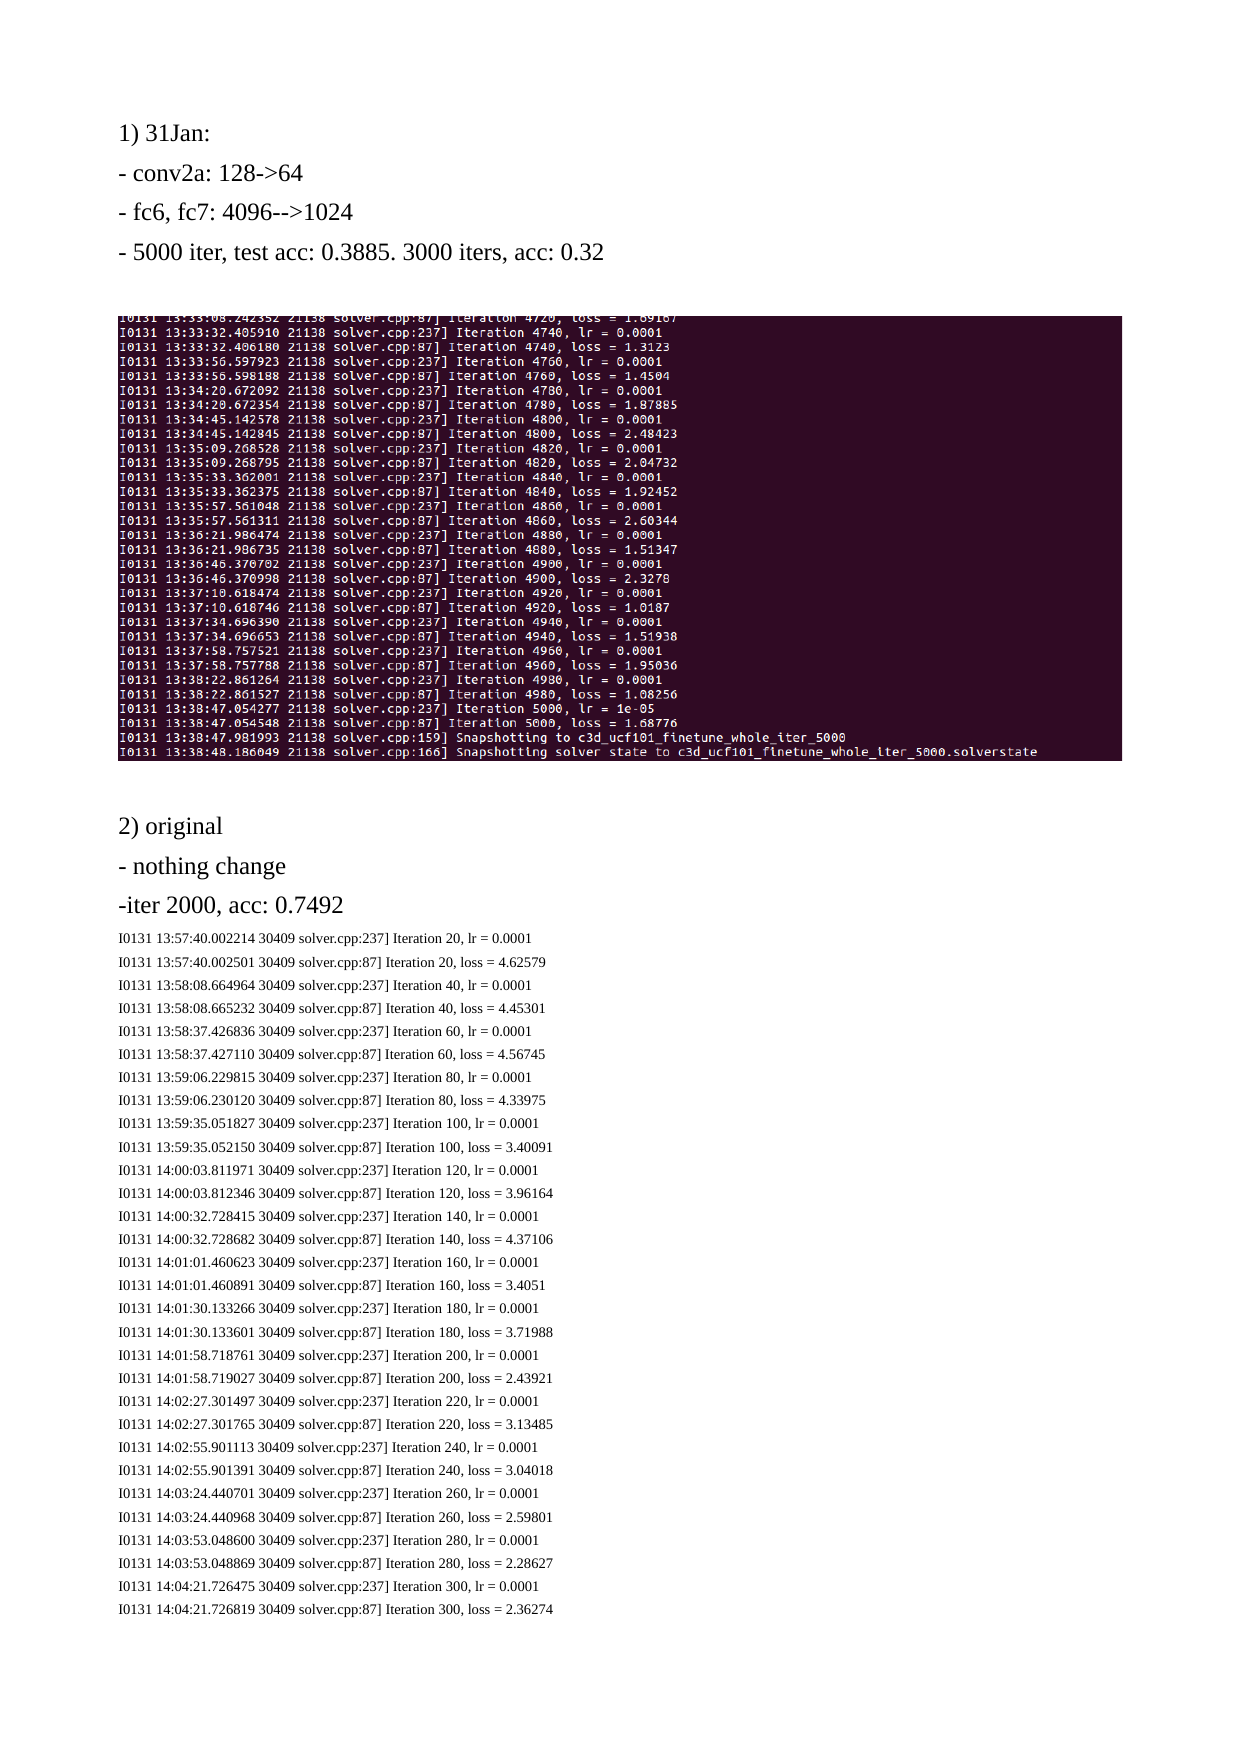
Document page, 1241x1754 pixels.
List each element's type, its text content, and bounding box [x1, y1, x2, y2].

text I0131 14:03:24.440968 30409 solver.cpp:87] Iteration 260, loss = 2.59801 [118, 1508, 1122, 1525]
text - fc6, fc7: 4096-->1024 [118, 197, 1122, 226]
text I0131 14:01:01.460623 30409 solver.cpp:237] Iteration 160, lr = 0.0001 [118, 1254, 1122, 1271]
text I0131 14:00:03.811971 30409 solver.cpp:237] Iteration 120, lr = 0.0001 [118, 1161, 1122, 1178]
text I0131 14:03:24.440701 30409 solver.cpp:237] Iteration 260, lr = 0.0001 [118, 1485, 1122, 1502]
text I0131 14:00:32.728415 30409 solver.cpp:237] Iteration 140, lr = 0.0001 [118, 1208, 1122, 1224]
text I0131 14:03:53.048600 30409 solver.cpp:237] Iteration 280, lr = 0.0001 [118, 1531, 1122, 1548]
text I0131 14:02:55.901391 30409 solver.cpp:87] Iteration 240, loss = 3.04018 [118, 1462, 1122, 1479]
text - 5000 iter, test acc: 0.3885. 3000 iters, acc: 0.32 [118, 237, 1122, 266]
text I0131 14:02:27.301497 30409 solver.cpp:237] Iteration 220, lr = 0.0001 [118, 1393, 1122, 1409]
text - conv2a: 128->64 [118, 158, 1122, 186]
text I0131 13:59:35.052150 30409 solver.cpp:87] Iteration 100, loss = 3.40091 [118, 1138, 1122, 1155]
text I0131 13:59:06.230120 30409 solver.cpp:87] Iteration 80, loss = 4.33975 [118, 1092, 1122, 1109]
text I0131 14:02:27.301765 30409 solver.cpp:87] Iteration 220, loss = 3.13485 [118, 1416, 1122, 1433]
text I0131 14:01:01.460891 30409 solver.cpp:87] Iteration 160, loss = 3.4051 [118, 1277, 1122, 1294]
text I0131 14:01:58.719027 30409 solver.cpp:87] Iteration 200, loss = 2.43921 [118, 1369, 1122, 1386]
text I0131 13:57:40.002501 30409 solver.cpp:87] Iteration 20, loss = 4.62579 [118, 953, 1122, 970]
text I0131 14:00:03.812346 30409 solver.cpp:87] Iteration 120, loss = 3.96164 [118, 1184, 1122, 1201]
text I0131 13:58:08.665232 30409 solver.cpp:87] Iteration 40, loss = 4.45301 [118, 999, 1122, 1016]
text I0131 13:59:06.229815 30409 solver.cpp:237] Iteration 80, lr = 0.0001 [118, 1069, 1122, 1086]
text I0131 13:57:40.002214 30409 solver.cpp:237] Iteration 20, lr = 0.0001 [118, 930, 1122, 947]
text I0131 13:58:08.664964 30409 solver.cpp:237] Iteration 40, lr = 0.0001 [118, 976, 1122, 993]
picture [118, 316, 1123, 761]
text - nothing change [118, 851, 1122, 880]
text I0131 14:02:55.901113 30409 solver.cpp:237] Iteration 240, lr = 0.0001 [118, 1439, 1122, 1456]
text I0131 14:01:58.718761 30409 solver.cpp:237] Iteration 200, lr = 0.0001 [118, 1346, 1122, 1363]
text I0131 13:58:37.426836 30409 solver.cpp:237] Iteration 60, lr = 0.0001 [118, 1023, 1122, 1039]
text -iter 2000, acc: 0.7492 [118, 891, 1122, 919]
text I0131 14:04:21.726819 30409 solver.cpp:87] Iteration 300, loss = 2.36274 [118, 1601, 1122, 1618]
text 1) 31Jan: [118, 118, 1122, 147]
text I0131 13:59:35.051827 30409 solver.cpp:237] Iteration 100, lr = 0.0001 [118, 1115, 1122, 1132]
text I0131 14:04:21.726475 30409 solver.cpp:237] Iteration 300, lr = 0.0001 [118, 1578, 1122, 1594]
text 2) original [118, 811, 1122, 840]
text I0131 14:01:30.133266 30409 solver.cpp:237] Iteration 180, lr = 0.0001 [118, 1300, 1122, 1317]
text I0131 14:01:30.133601 30409 solver.cpp:87] Iteration 180, loss = 3.71988 [118, 1323, 1122, 1340]
text I0131 14:03:53.048869 30409 solver.cpp:87] Iteration 280, loss = 2.28627 [118, 1554, 1122, 1571]
text I0131 14:00:32.728682 30409 solver.cpp:87] Iteration 140, loss = 4.37106 [118, 1231, 1122, 1248]
text I0131 13:58:37.427110 30409 solver.cpp:87] Iteration 60, loss = 4.56745 [118, 1046, 1122, 1063]
